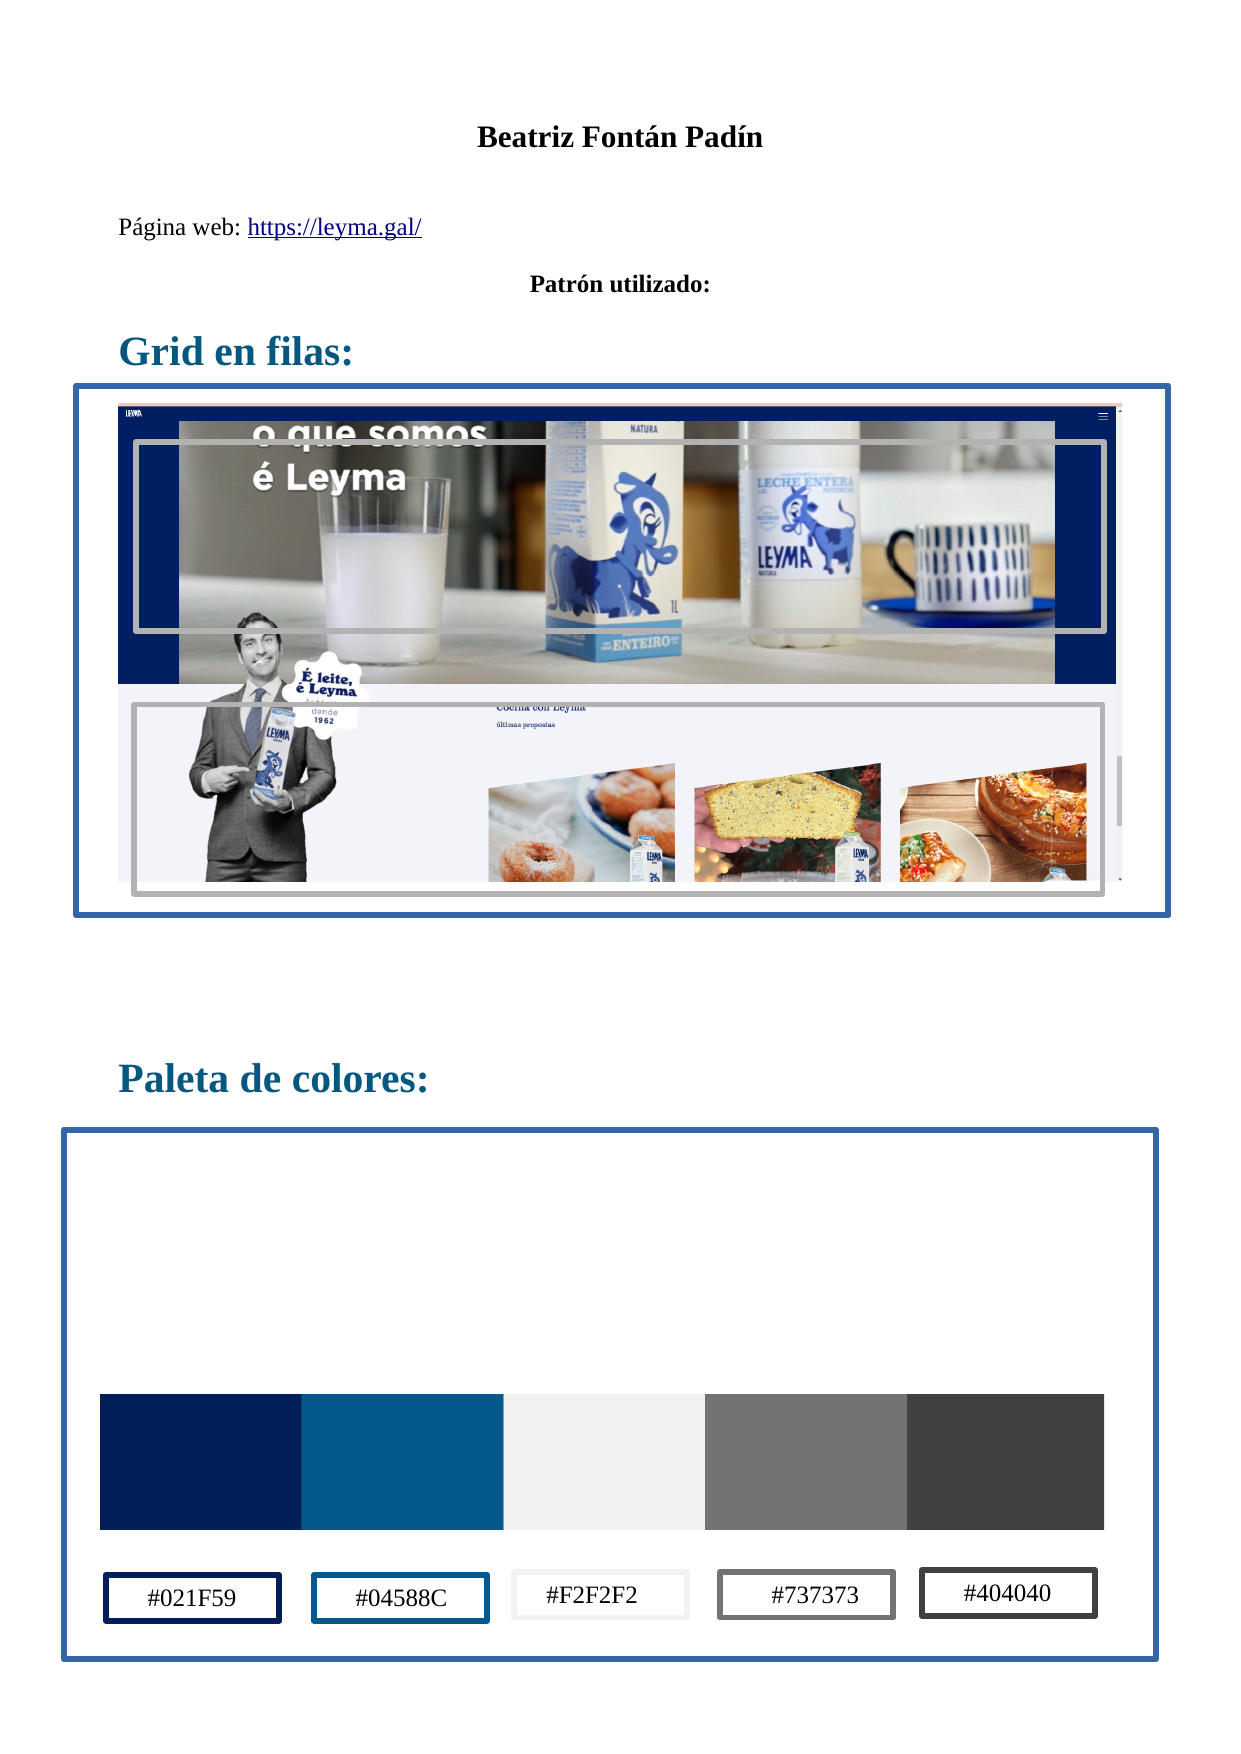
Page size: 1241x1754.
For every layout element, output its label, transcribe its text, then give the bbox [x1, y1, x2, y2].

text Patrón utilizado: [118, 269, 1122, 298]
picture [137, 707, 1100, 882]
text Grid en filas: [118, 327, 1122, 374]
text Página web: https://leyma.gal/ [118, 212, 1122, 240]
picture [118, 403, 1123, 882]
text Paleta de colores: [118, 1054, 1122, 1102]
picture [100, 1393, 1105, 1530]
text Beatriz Fontán Padín [118, 118, 1122, 154]
